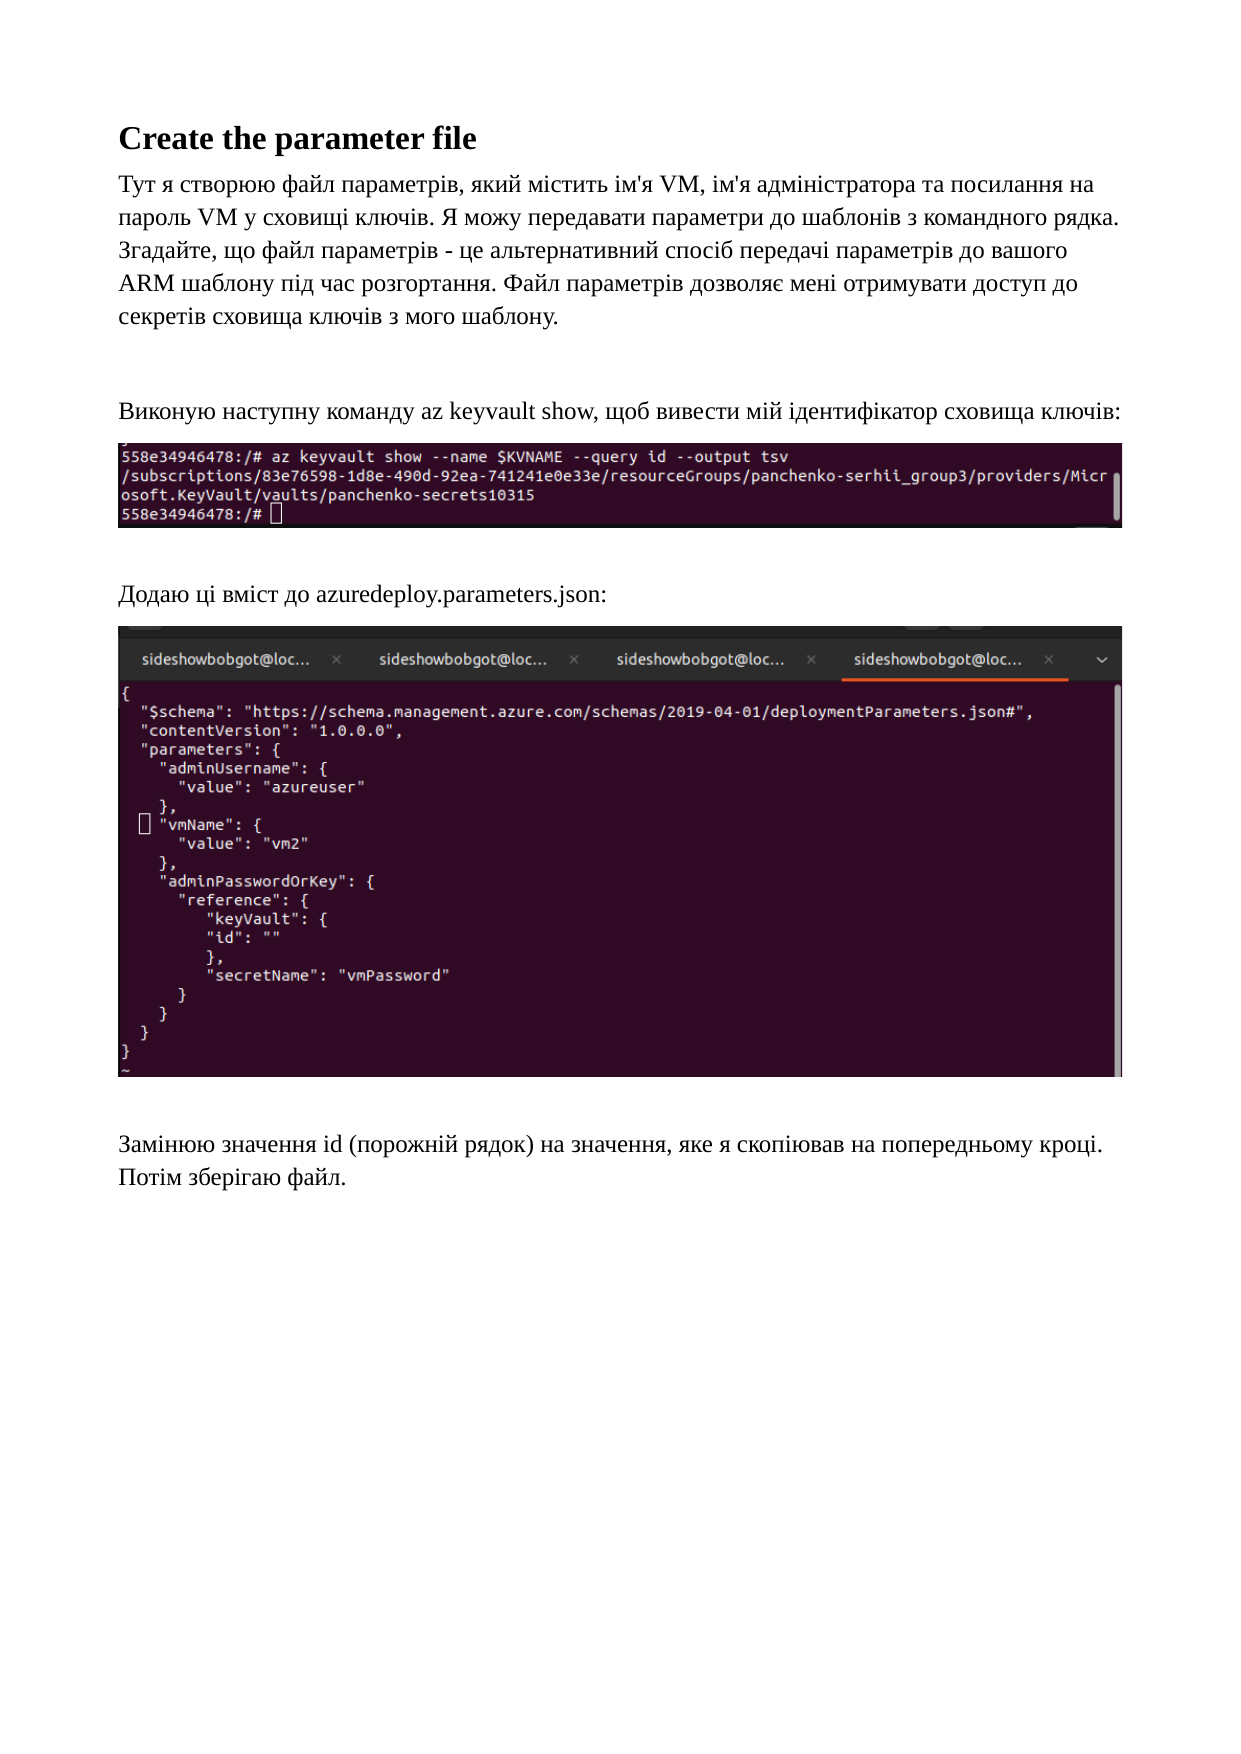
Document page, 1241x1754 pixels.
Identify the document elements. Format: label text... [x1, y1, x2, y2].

text Виконую наступну команду az keyvault show, щоб вивести мій ідентифікатор сховища ключів: [118, 396, 1122, 425]
picture [118, 443, 1123, 528]
picture [118, 626, 1123, 1077]
text Тут я створюю файл параметрів, який містить ім'я VM, ім'я адміністратора та посилання на пароль VM у сховищі ключів. Я можу передавати параметри до шаблонів з командного рядка. Згадайте, що файл параметрів - це альтернативний спосіб передачі параметрів до вашого ARM шаблону під час розгортання. Файл параметрів дозволяє мені отримувати доступ до секретів сховища ключів з мого шаблону. [118, 169, 1122, 330]
text Додаю ці вміст до azuredeploy.parameters.json: [118, 579, 1122, 608]
text Замінюю значення id (порожній рядок) на значення, яке я скопіював на попередньому кроці. Потім зберігаю файл. [118, 1129, 1122, 1191]
subtitle Create the parameter file [118, 118, 1122, 156]
